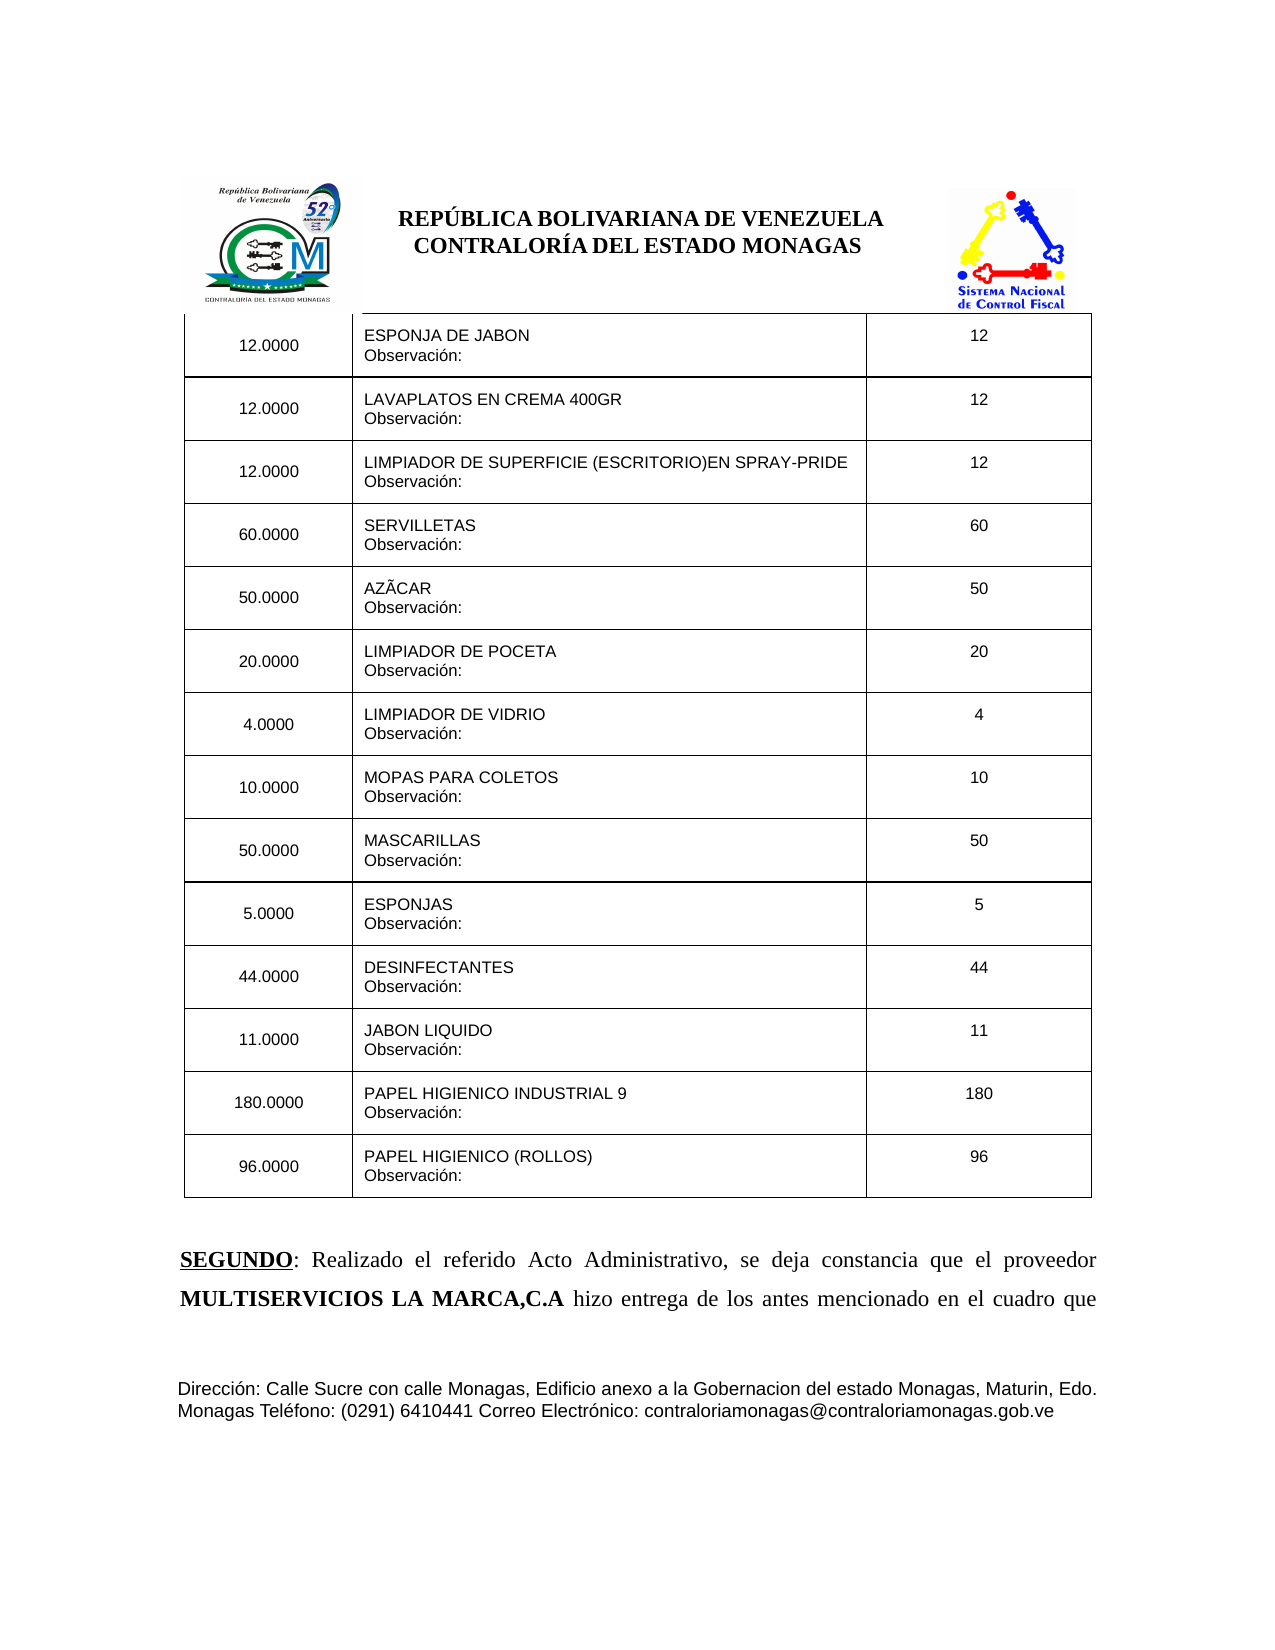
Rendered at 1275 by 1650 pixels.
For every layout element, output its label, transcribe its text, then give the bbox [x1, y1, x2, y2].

table_cell LIMPIADOR DE SUPERFICIE (ESCRITORIO)EN SPRAY-PRIDE Observación: [353, 441, 866, 503]
table_cell MOPAS PARA COLETOS Observación: [353, 756, 866, 818]
table_cell AZÃCAR Observación: [353, 567, 866, 629]
table_cell 12 [867, 441, 1091, 503]
table_cell 20 [867, 630, 1091, 692]
table_cell PAPEL HIGIENICO INDUSTRIAL 9 Observación: [353, 1072, 866, 1134]
table_cell 12 [867, 314, 1091, 376]
table_cell 4.0000 [185, 693, 352, 755]
table_cell 50 [867, 819, 1091, 881]
table_cell LIMPIADOR DE VIDRIO Observación: [353, 693, 866, 755]
table_cell 60.0000 [185, 504, 352, 566]
table_cell MASCARILLAS Observación: [353, 819, 866, 881]
table_cell DESINFECTANTES Observación: [353, 946, 866, 1008]
picture [948, 188, 1076, 312]
table_cell LIMPIADOR DE POCETA Observación: [353, 630, 866, 692]
table_cell 10 [867, 756, 1091, 818]
text SEGUNDO: Realizado el referido Acto Administrativo, se deja constancia que el proveedor MULTISERVICIOS LA MARCA,C.A hizo entrega de los antes mencionado en el cuadro que [180, 1246, 1098, 1312]
table_cell 44 [867, 946, 1091, 1008]
table_cell 4 [867, 693, 1091, 755]
table_cell PAPEL HIGIENICO (ROLLOS) Observación: [353, 1135, 866, 1197]
table_cell 12.0000 [185, 314, 352, 376]
table_cell 12 [867, 378, 1091, 439]
table_cell 5 [867, 883, 1091, 944]
table_cell 180 [867, 1072, 1091, 1134]
table_cell 11.0000 [185, 1009, 352, 1071]
table_cell 50.0000 [185, 819, 352, 881]
table_cell ESPONJAS Observación: [353, 883, 866, 944]
table_cell 44.0000 [185, 946, 352, 1008]
table_cell ESPONJA DE JABON Observación: [353, 314, 866, 376]
table_cell 10.0000 [185, 756, 352, 818]
table_cell 12.0000 [185, 378, 352, 439]
table_cell 96 [867, 1135, 1091, 1197]
table_cell 180.0000 [185, 1072, 352, 1134]
table_cell 12.0000 [185, 441, 352, 503]
table_cell SERVILLETAS Observación: [353, 504, 866, 566]
table_cell 96.0000 [185, 1135, 352, 1197]
table_cell 50 [867, 567, 1091, 629]
table_cell 60 [867, 504, 1091, 566]
picture [182, 171, 363, 314]
table_cell JABON LIQUIDO Observación: [353, 1009, 866, 1071]
table_cell 50.0000 [185, 567, 352, 629]
table_cell LAVAPLATOS EN CREMA 400GR Observación: [353, 378, 866, 439]
table_cell 11 [867, 1009, 1091, 1071]
table_cell 20.0000 [185, 630, 352, 692]
table_cell 5.0000 [185, 883, 352, 944]
